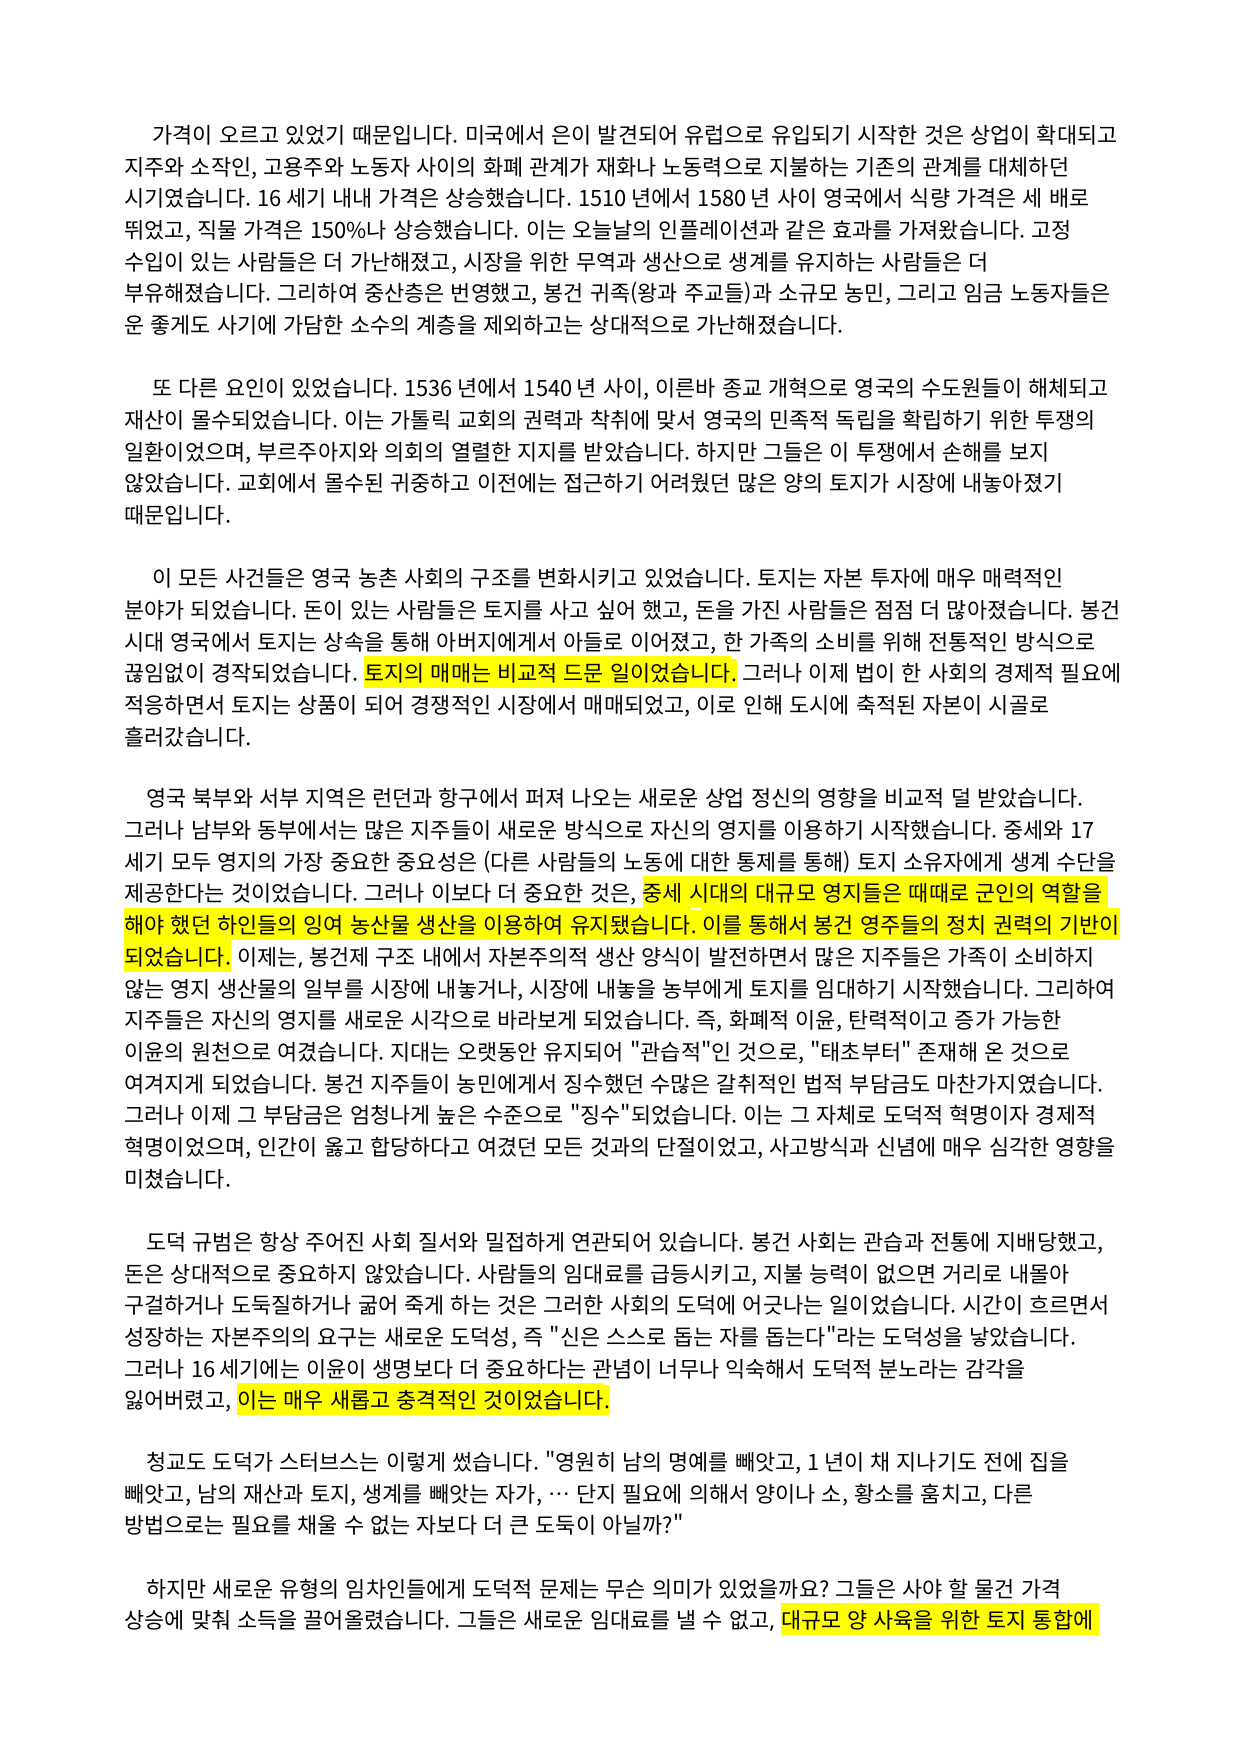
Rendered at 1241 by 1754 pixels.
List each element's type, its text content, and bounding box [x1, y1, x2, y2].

text 하지만 새로운 유형의 임차인들에게 도덕적 문제는 무슨 의미가 있었을까요? 그들은 사야 할 물건 가격 상승에 맞춰 소득을 끌어올렸습니다. 그들은 새로운 임대료를 낼 수 없고, 대규모 양 사육을 위한 토지 통합에 [124, 1572, 1122, 1635]
text 청교도 도덕가 스터브스는 이렇게 썼습니다. "영원히 남의 명예를 빼앗고, 1년이 채 지나기도 전에 집을 빼앗고, 남의 재산과 토지, 생계를 빼앗는 자가, … 단지 필요에 의해서 양이나 소, 황소를 훔치고, 다른 방법으로는 필요를 채울 수 없는 자보다 더 큰 도둑이 아닐까?" [124, 1445, 1122, 1540]
text 영국 북부와 서부 지역은 런던과 항구에서 퍼져 나오는 새로운 상업 정신의 영향을 비교적 덜 받았습니다. 그러나 남부와 동부에서는 많은 지주들이 새로운 방식으로 자신의 영지를 이용하기 시작했습니다. 중세와 17세기 모두 영지의 가장 중요한 중요성은 (다른 사람들의 노동에 대한 통제를 통해) 토지 소유자에게 생계 수단을 제공한다는 것이었습니다. 그러나 이보다 더 중요한 것은, 중세 시대의 대규모 영지들은 때때로 군인의 역할을 해야 했던 하인들의 잉여 농산물 생산을 이용하여 유지됐습니다. 이를 통해서 봉건 영주들의 정치 권력의 기반이 되었습니다. 이제는, 봉건제 구조 내에서 자본주의적 생산 양식이 발전하면서 많은 지주들은 가족이 소비하지 않는 영지 생산물의 일부를 시장에 내놓거나, 시장에 내놓을 농부에게 토지를 임대하기 시작했습니다. 그리하여 지주들은 자신의 영지를 새로운 시각으로 바라보게 되었습니다. 즉, 화폐적 이윤, 탄력적이고 증가 가능한 이윤의 원천으로 여겼습니다. 지대는 오랫동안 유지되어 "관습적"인 것으로, "태초부터" 존재해 온 것으로 여겨지게 되었습니다. 봉건 지주들이 농민에게서 징수했던 수많은 갈취적인 법적 부담금도 마찬가지였습니다. 그러나 이제 그 부담금은 엄청나게 높은 수준으로 "징수"되었습니다. 이는 그 자체로 도덕적 혁명이자 경제적 혁명이었으며, 인간이 옳고 합당하다고 여겼던 모든 것과의 단절이었고, 사고방식과 신념에 매우 심각한 영향을 미쳤습니다. [124, 781, 1122, 1193]
text 가격이 오르고 있었기 때문입니다. 미국에서 은이 발견되어 유럽으로 유입되기 시작한 것은 상업이 확대되고 지주와 소작인, 고용주와 노동자 사이의 화폐 관계가 재화나 노동력으로 지불하는 기존의 관계를 대체하던 시기였습니다. 16세기 내내 가격은 상승했습니다. 1510년에서 1580년 사이 영국에서 식량 가격은 세 배로 뛰었고, 직물 가격은 150%나 상승했습니다. 이는 오늘날의 인플레이션과 같은 효과를 가져왔습니다. 고정 수입이 있는 사람들은 더 가난해졌고, 시장을 위한 무역과 생산으로 생계를 유지하는 사람들은 더 부유해졌습니다. 그리하여 중산층은 번영했고, 봉건 귀족(왕과 주교들)과 소규모 농민, 그리고 임금 노동자들은 운 좋게도 사기에 가담한 소수의 계층을 제외하고는 상대적으로 가난해졌습니다. [124, 118, 1122, 340]
text 이 모든 사건들은 영국 농촌 사회의 구조를 변화시키고 있었습니다. 토지는 자본 투자에 매우 매력적인 분야가 되었습니다. 돈이 있는 사람들은 토지를 사고 싶어 했고, 돈을 가진 사람들은 점점 더 많아졌습니다. 봉건 시대 영국에서 토지는 상속을 통해 아버지에게서 아들로 이어졌고, 한 가족의 소비를 위해 전통적인 방식으로 끊임없이 경작되었습니다. 토지의 매매는 비교적 드문 일이었습니다. 그러나 이제 법이 한 사회의 경제적 필요에 적응하면서 토지는 상품이 되어 경쟁적인 시장에서 매매되었고, 이로 인해 도시에 축적된 자본이 시골로 흘러갔습니다. [124, 561, 1122, 752]
text 또 다른 요인이 있었습니다. 1536년에서 1540년 사이, 이른바 종교 개혁으로 영국의 수도원들이 해체되고 재산이 몰수되었습니다. 이는 가톨릭 교회의 권력과 착취에 맞서 영국의 민족적 독립을 확립하기 위한 투쟁의 일환이었으며, 부르주아지와 의회의 열렬한 지지를 받았습니다. 하지만 그들은 이 투쟁에서 손해를 보지 않았습니다. 교회에서 몰수된 귀중하고 이전에는 접근하기 어려웠던 많은 양의 토지가 시장에 내놓아졌기 때문입니다. [124, 371, 1122, 530]
text 도덕 규범은 항상 주어진 사회 질서와 밀접하게 연관되어 있습니다. 봉건 사회는 관습과 전통에 지배당했고, 돈은 상대적으로 중요하지 않았습니다. 사람들의 임대료를 급등시키고, 지불 능력이 없으면 거리로 내몰아 구걸하거나 도둑질하거나 굶어 죽게 하는 것은 그러한 사회의 도덕에 어긋나는 일이었습니다. 시간이 흐르면서 성장하는 자본주의의 요구는 새로운 도덕성, 즉 "신은 스스로 돕는 자를 돕는다"라는 도덕성을 낳았습니다. 그러나 16세기에는 이윤이 생명보다 더 중요하다는 관념이 너무나 익숙해서 도덕적 분노라는 감각을 잃어버렸고, 이는 매우 새롭고 충격적인 것이었습니다. [124, 1225, 1122, 1415]
